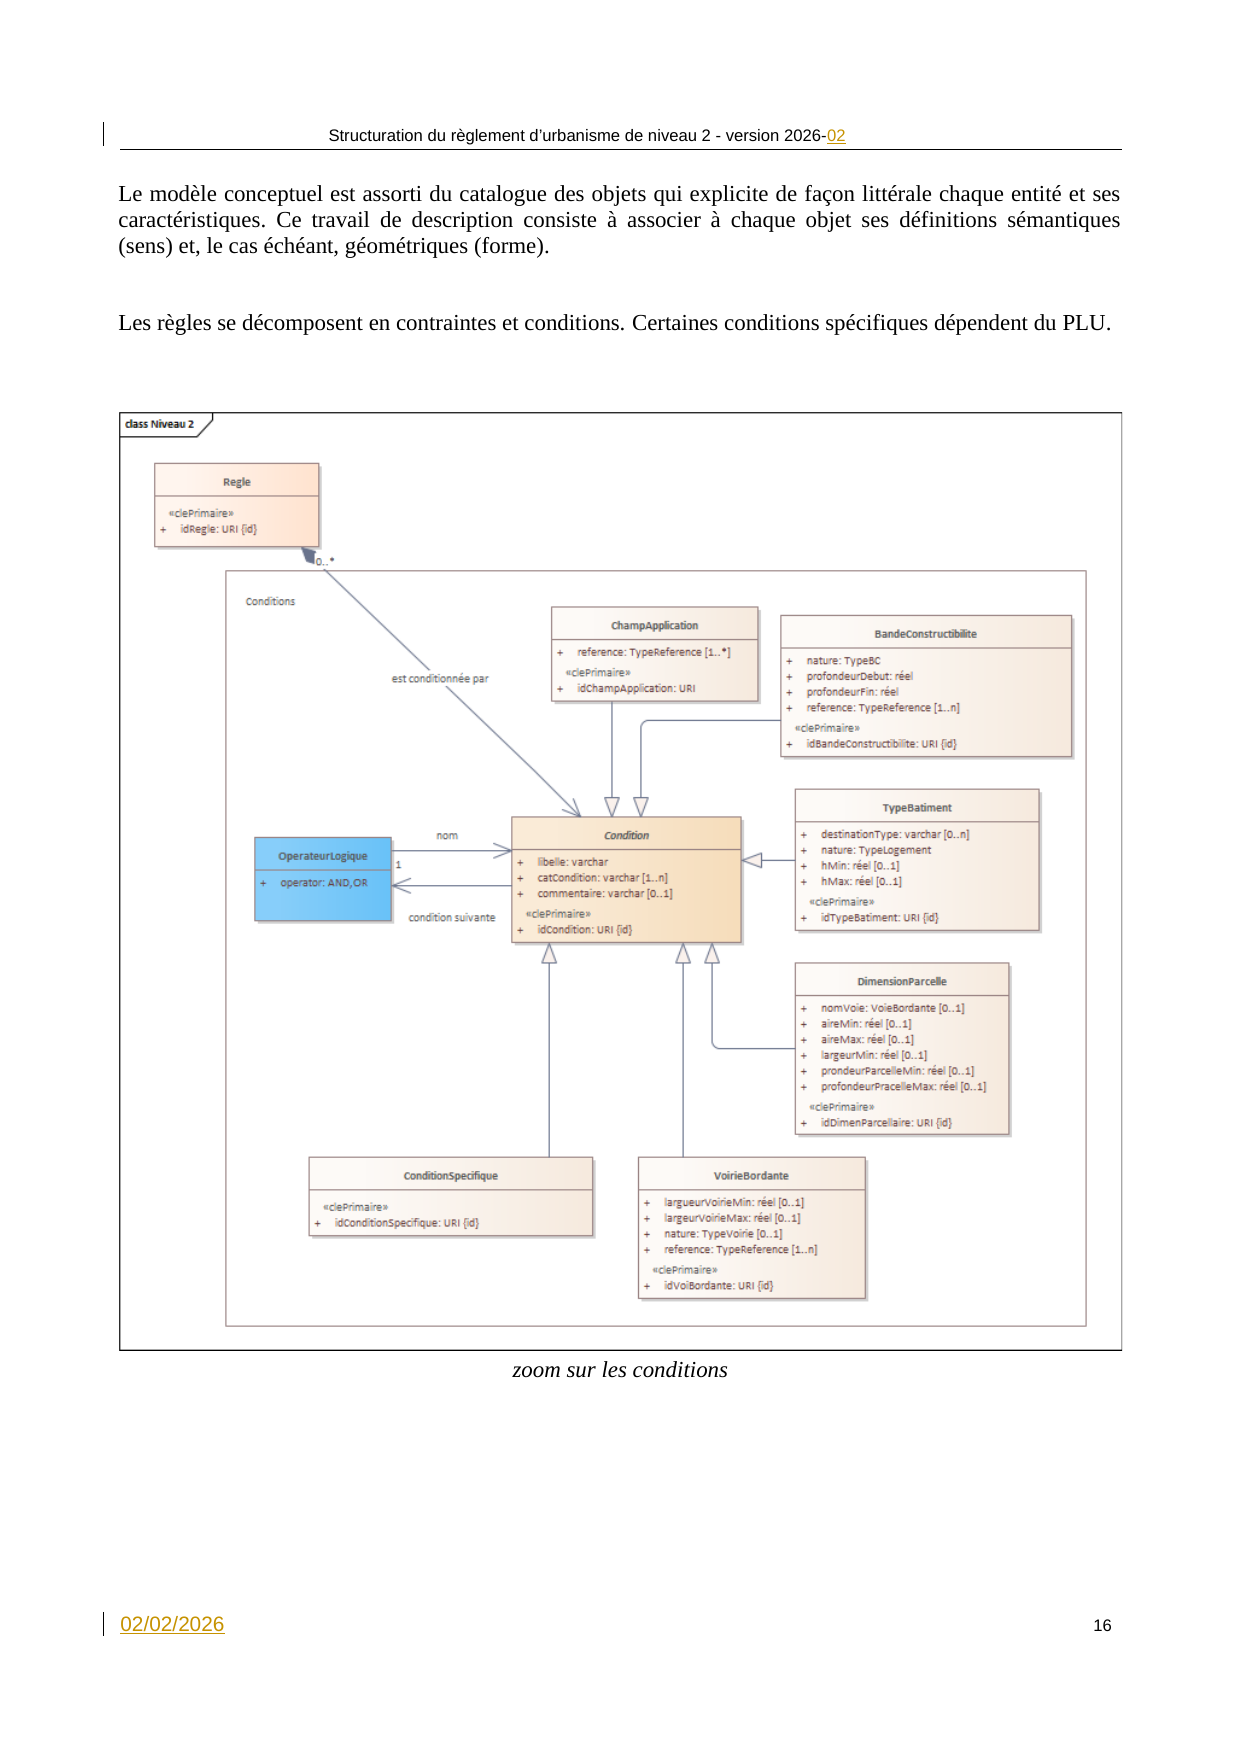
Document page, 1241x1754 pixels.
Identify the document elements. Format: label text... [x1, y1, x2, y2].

picture [118, 411, 1123, 1351]
text zoom sur les conditions [118, 1356, 1122, 1383]
text Le modèle conceptuel est assorti du catalogue des objets qui explicite de façon littérale chaque entité et ses caractéristiques. Ce travail de description consiste à associer à chaque objet ses définitions sémantiques (sens) et, le cas échéant, géométriques (forme). [118, 180, 1122, 259]
text Les règles se décomposent en contraintes et conditions. Certaines conditions spécifiques dépendent du PLU. [118, 309, 1122, 335]
